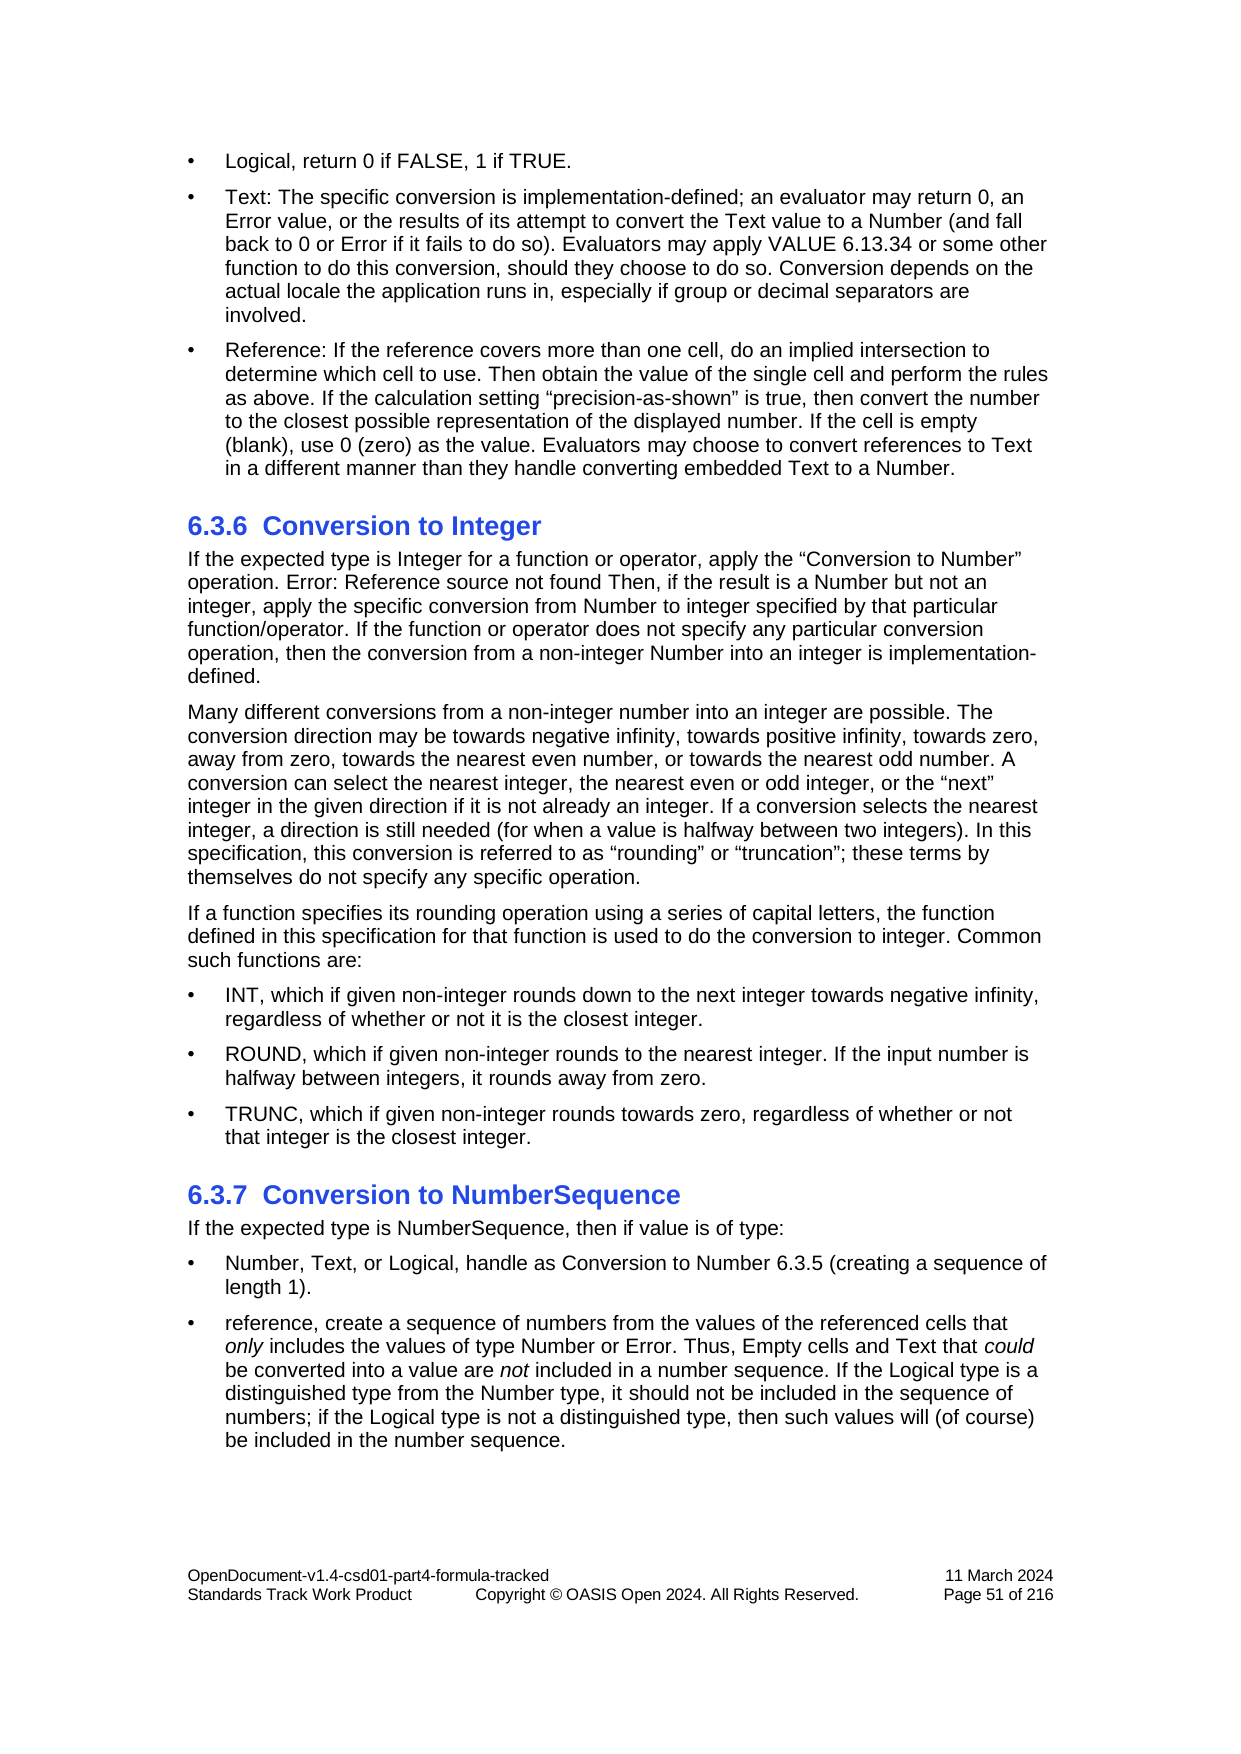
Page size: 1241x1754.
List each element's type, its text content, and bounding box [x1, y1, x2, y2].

list Logical, return 0 if FALSE, 1 if TRUE. [187, 150, 1053, 173]
list INT, which if given non-integer rounds down to the next integer towards negative infinity, regardless of whether or not it is the closest integer. [187, 984, 1053, 1031]
text If a function specifies its rounding operation using a series of capital letters, the function defined in this specification for that function is used to do the conversion to integer. Common such functions are: [187, 901, 1053, 972]
list Reference: If the reference covers more than one cell, do an implied intersection to determine which cell to use. Then obtain the value of the single cell and perform the rules as above. If the calculation setting “precision-as-shown” is true, then convert the number to the closest possible representation of the displayed number. If the cell is empty (blank), use 0 (zero) as the value. Evaluators may choose to convert references to Text in a different manner than they handle converting embedded Text to a Number. [187, 339, 1053, 480]
list ROUND, which if given non-integer rounds to the nearest integer. If the input number is halfway between integers, it rounds away from zero. [187, 1043, 1053, 1090]
text If the expected type is NumberSequence, then if value is of type: [187, 1216, 1053, 1240]
subtitle Conversion to NumberSequence [187, 1180, 1053, 1210]
text If the expected type is Integer for a function or operator, apply the “Conversion to Number” operation. Error: Reference source not found Then, if the result is a Number but not an integer, apply the specific conversion from Number to integer specified by that particular function/operator. If the function or operator does not specify any particular conversion operation, then the conversion from a non-integer Number into an integer is implementation-defined. [187, 547, 1053, 688]
list Number, Text, or Logical, handle as Conversion to Number 6.3.5 (creating a sequence of length 1). [187, 1252, 1053, 1299]
text Many different conversions from a non-integer number into an integer are possible. The conversion direction may be towards negative infinity, towards positive infinity, towards zero, away from zero, towards the nearest even number, or towards the nearest odd number. A conversion can select the nearest integer, the nearest even or odd integer, or the “next” integer in the given direction if it is not already an integer. If a conversion selects the nearest integer, a direction is still needed (for when a value is halfway between two integers). In this specification, this conversion is referred to as “rounding” or “truncation”; these terms by themselves do not specify any specific operation. [187, 701, 1053, 889]
list Text: The specific conversion is implementation-defined; an evaluator may return 0, an Error value, or the results of its attempt to convert the Text value to a Number (and fall back to 0 or Error if it fails to do so). Evaluators may apply VALUE 6.13.34 or some other function to do this conversion, should they choose to do so. Conversion depends on the actual locale the application runs in, especially if group or decimal separators are involved. [187, 186, 1053, 327]
subtitle Conversion to Integer [187, 511, 1053, 541]
list reference, create a sequence of numbers from the values of the referenced cells that only includes the values of type Number or Error. Thus, Empty cells and Text that could be converted into a value are not included in a number sequence. If the Logical type is a distinguished type from the Number type, it should not be included in the sequence of numbers; if the Logical type is not a distinguished type, then such values will (of course) be included in the number sequence. [187, 1311, 1053, 1452]
list TRUNC, which if given non-integer rounds towards zero, regardless of whether or not that integer is the closest integer. [187, 1102, 1053, 1149]
